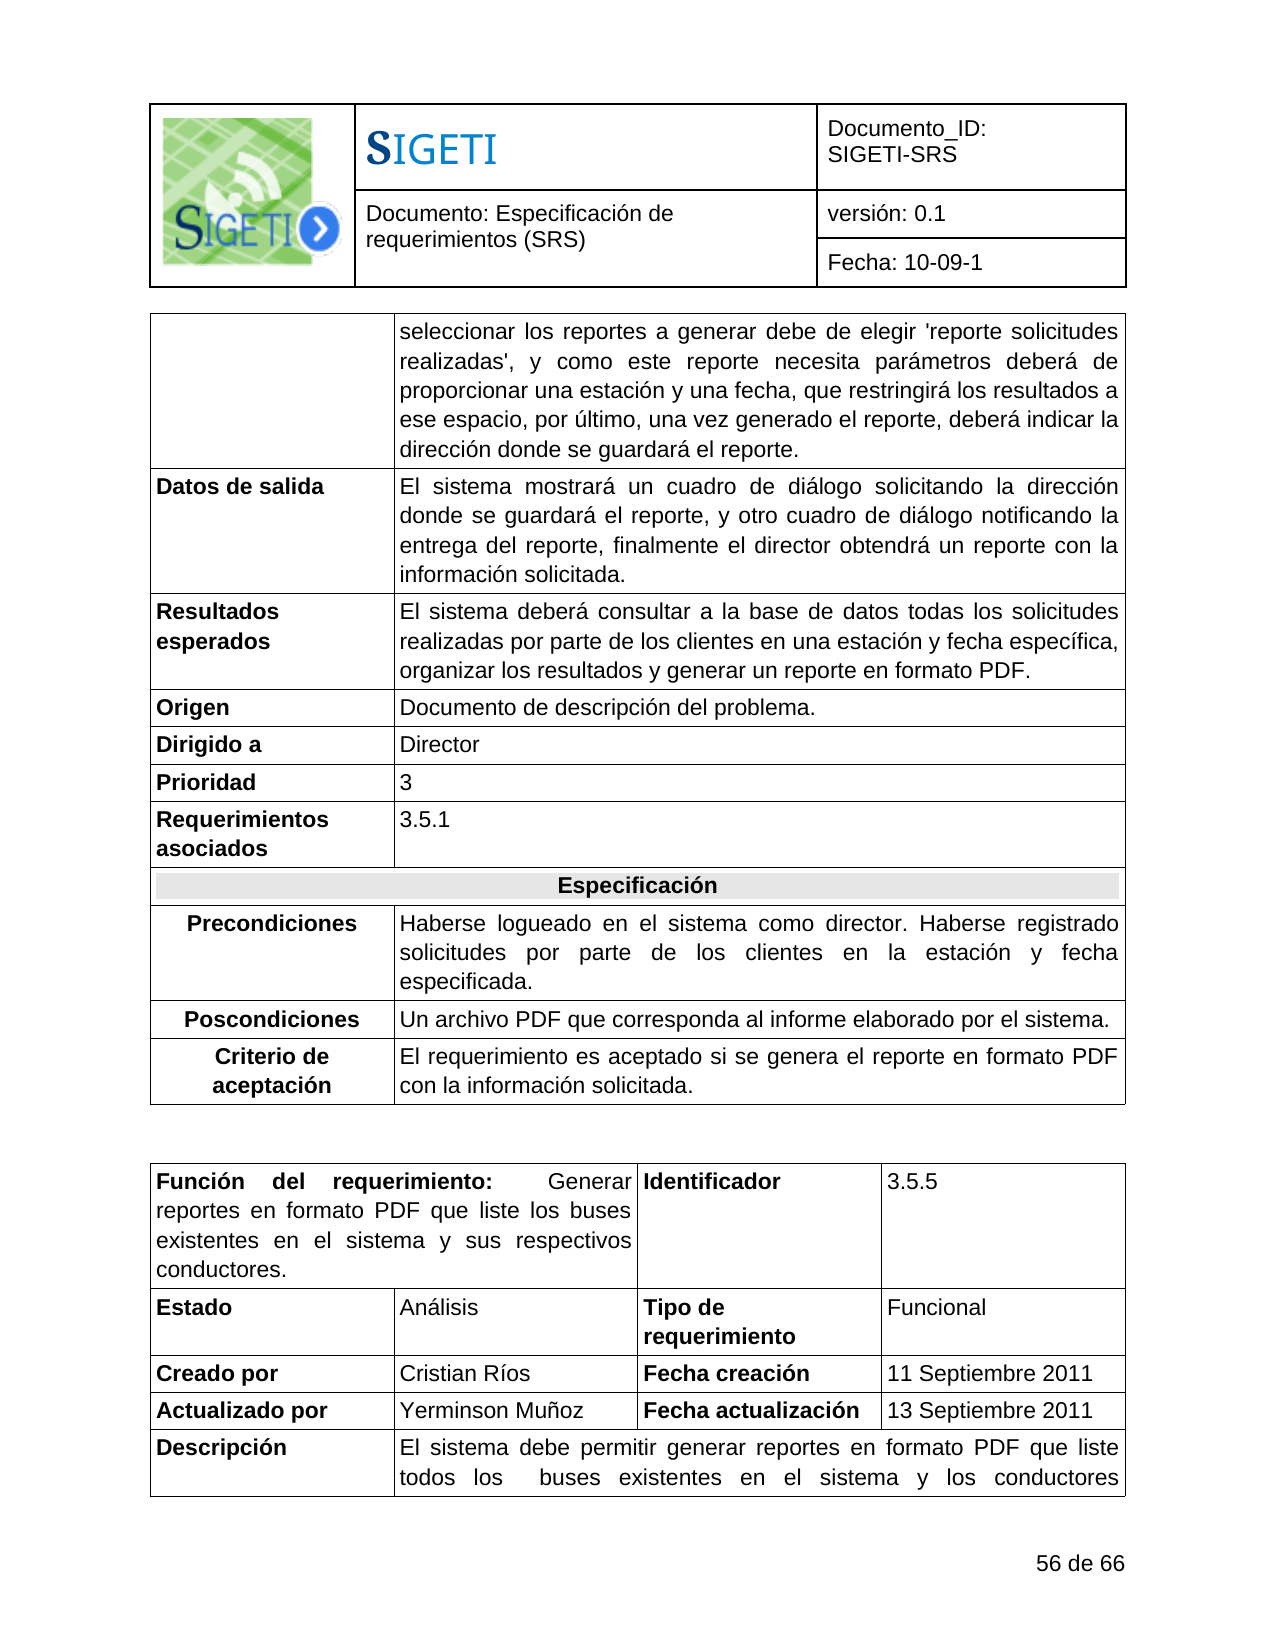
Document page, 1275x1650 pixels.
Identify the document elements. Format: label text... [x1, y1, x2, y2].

table_cell Funcional [882, 1289, 1125, 1355]
table_header Función del requerimiento: Generar reportes en formato PDF que liste los buses existentes en el sistema y sus respectivos conductores. [151, 1164, 637, 1288]
table_cell Datos de salida [151, 469, 394, 593]
table_cell Dirigido a [151, 727, 394, 763]
table_cell Análisis [395, 1289, 637, 1355]
table_cell Requerimientos asociados [151, 802, 394, 867]
table_cell Prioridad [151, 765, 394, 801]
table_cell Yerminson Muñoz [395, 1393, 637, 1429]
table_cell Cristian Ríos [395, 1356, 637, 1392]
table_cell Especificación [151, 868, 1125, 904]
table_cell El sistema deberá consultar a la base de datos todas los solicitudes realizadas por parte de los clientes en una estación y fecha específica, organizar los resultados y generar un reporte en formato PDF. [395, 594, 1125, 689]
table_cell Fecha creación [638, 1356, 881, 1392]
table_cell El requerimiento es aceptado si se genera el reporte en formato PDF con la información solicitada. [395, 1039, 1125, 1104]
table_cell Documento de descripción del problema. [395, 690, 1125, 726]
table_cell Origen [151, 690, 394, 726]
table_cell El sistema debe permitir generar reportes en formato PDF que liste todos los buses existentes en el sistema y los conductores [395, 1430, 1125, 1496]
table_cell Descripción [151, 1430, 394, 1496]
table_cell seleccionar los reportes a generar debe de elegir 'reporte solicitudes realizadas', y como este reporte necesita parámetros deberá de proporcionar una estación y una fecha, que restringirá los resultados a ese espacio, por último, una vez generado el reporte, deberá indicar la dirección donde se guardará el reporte. [395, 314, 1125, 468]
table_cell El sistema mostrará un cuadro de diálogo solicitando la dirección donde se guardará el reporte, y otro cuadro de diálogo notificando la entrega del reporte, finalmente el director obtendrá un reporte con la información solicitada. [395, 469, 1125, 593]
table_cell Fecha actualización [638, 1393, 881, 1429]
table_cell 3.5.1 [395, 802, 1125, 867]
table_cell Estado [151, 1289, 394, 1355]
table_cell 3 [395, 765, 1125, 801]
picture [162, 118, 343, 266]
table_cell Actualizado por [151, 1393, 394, 1429]
table_header 3.5.5 [882, 1164, 1125, 1288]
table_cell [151, 314, 394, 468]
table_cell Precondiciones [151, 906, 394, 1000]
table_cell Creado por [151, 1356, 394, 1392]
table_cell 13 Septiembre 2011 [882, 1393, 1125, 1429]
table_cell Un archivo PDF que corresponda al informe elaborado por el sistema. [395, 1001, 1125, 1038]
table_cell Director [395, 727, 1125, 763]
table_cell Poscondiciones [151, 1001, 394, 1038]
table_cell 11 Septiembre 2011 [882, 1356, 1125, 1392]
table_cell Haberse logueado en el sistema como director. Haberse registrado solicitudes por parte de los clientes en la estación y fecha especificada. [395, 906, 1125, 1000]
table_cell Tipo de requerimiento [638, 1289, 881, 1355]
table_header Identificador [638, 1164, 881, 1288]
table_cell Resultados esperados [151, 594, 394, 689]
table_cell Criterio de aceptación [151, 1039, 394, 1104]
